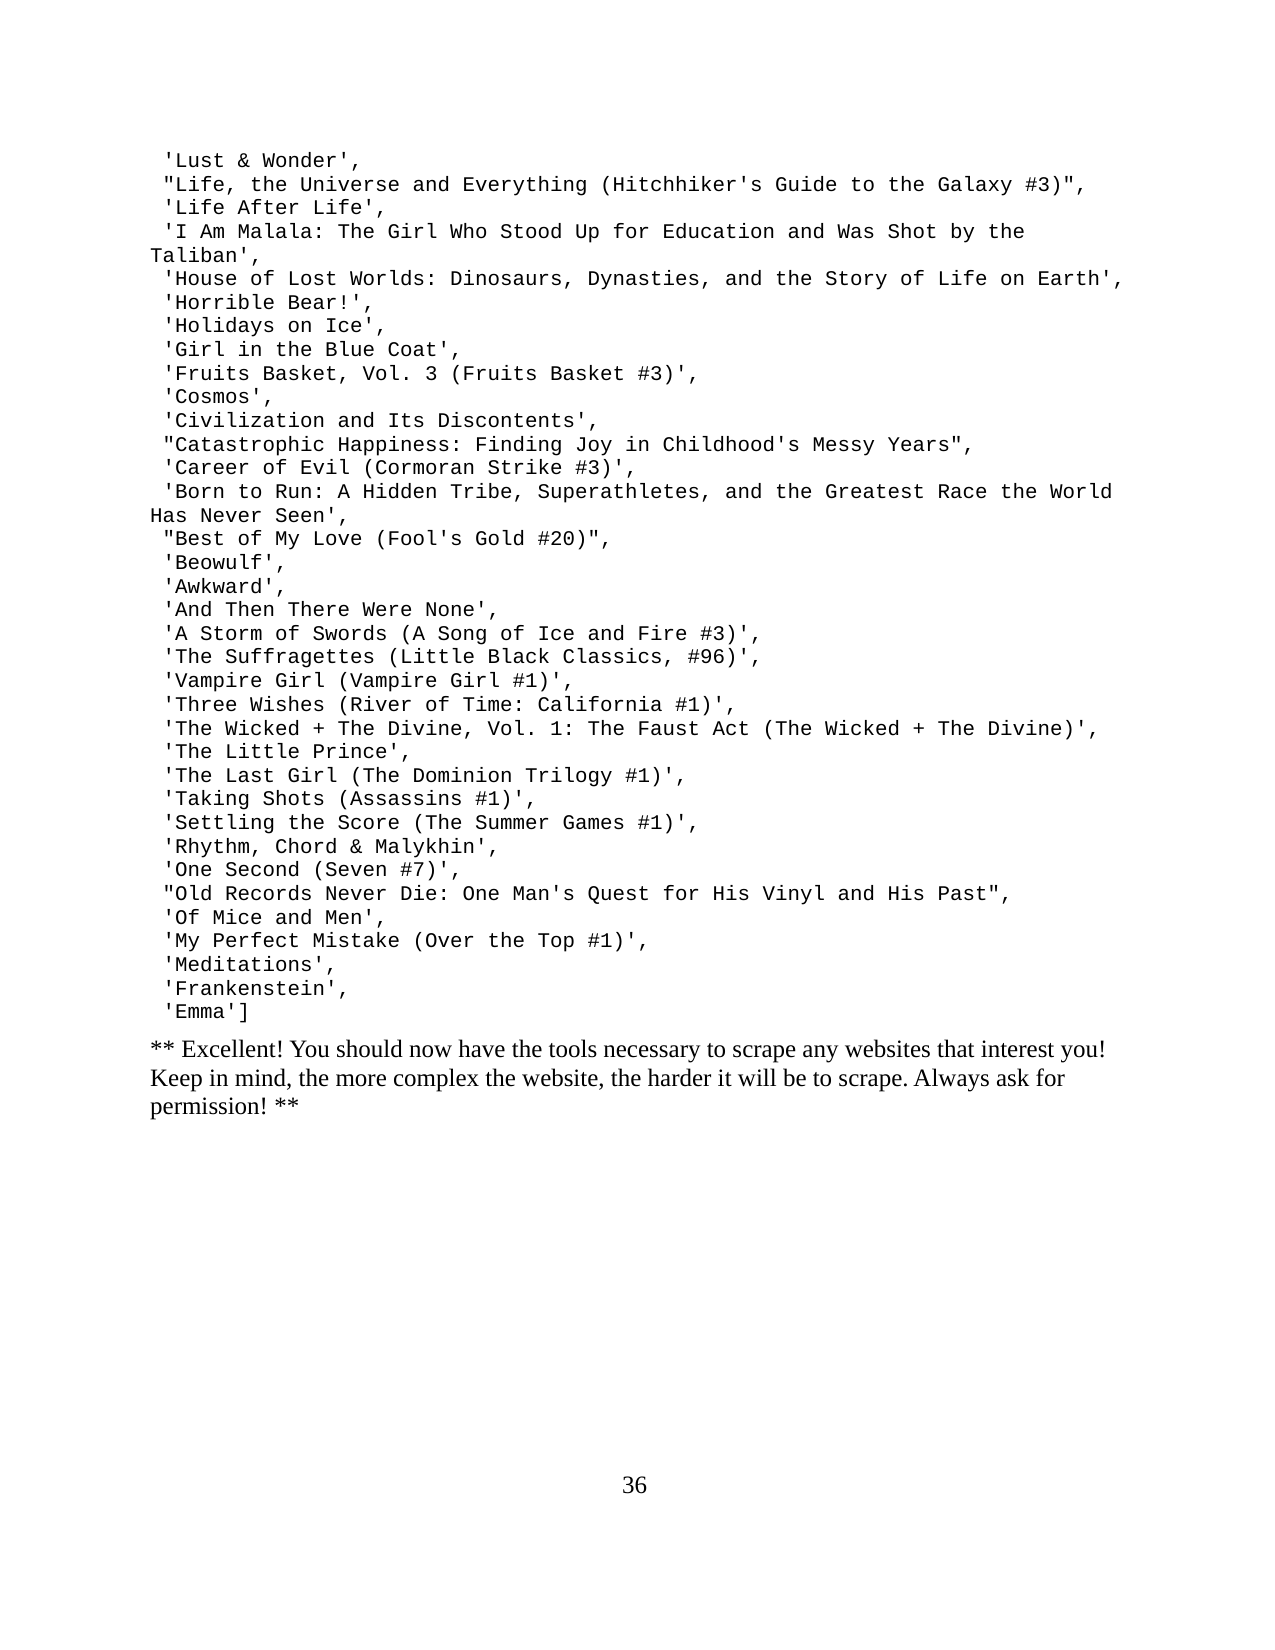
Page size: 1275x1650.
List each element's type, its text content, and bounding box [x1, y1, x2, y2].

text 'Life After Life', [150, 197, 1125, 221]
text 'Born to Run: A Hidden Tribe, Superathletes, and the Greatest Race the World Has Never Seen', [150, 481, 1125, 528]
text "Best of My Love (Fool's Gold #20)", [150, 528, 1125, 552]
text 'Fruits Basket, Vol. 3 (Fruits Basket #3)', [150, 363, 1125, 386]
text 'Horrible Bear!', [150, 292, 1125, 316]
text 'Taking Shots (Assassins #1)', [150, 788, 1125, 812]
text "Life, the Universe and Everything (Hitchhiker's Guide to the Galaxy #3)", [150, 174, 1125, 197]
text 'Frankenstein', [150, 978, 1125, 1001]
text 'And Then There Were None', [150, 599, 1125, 623]
text 'Three Wishes (River of Time: California #1)', [150, 694, 1125, 717]
text 'Rhythm, Chord & Malykhin', [150, 836, 1125, 859]
text 'Vampire Girl (Vampire Girl #1)', [150, 670, 1125, 694]
text ** Excellent! You should now have the tools necessary to scrape any websites that interest you! Keep in mind, the more complex the website, the harder it will be to scrape. Always ask for permission! ** [150, 1034, 1125, 1120]
text 'Lust & Wonder', [150, 150, 1125, 174]
text 'One Second (Seven #7)', [150, 859, 1125, 883]
text 'Emma'] [150, 1001, 1125, 1025]
text 'The Wicked + The Divine, Vol. 1: The Faust Act (The Wicked + The Divine)', [150, 717, 1125, 741]
text 'Career of Evil (Cormoran Strike #3)', [150, 457, 1125, 481]
text 'House of Lost Worlds: Dinosaurs, Dynasties, and the Story of Life on Earth', [150, 268, 1125, 292]
text 'The Little Prince', [150, 741, 1125, 765]
text 'Settling the Score (The Summer Games #1)', [150, 812, 1125, 836]
text 'I Am Malala: The Girl Who Stood Up for Education and Was Shot by the Taliban', [150, 221, 1125, 268]
text 'Awkward', [150, 576, 1125, 599]
text 'Of Mice and Men', [150, 907, 1125, 930]
text 'Holidays on Ice', [150, 316, 1125, 339]
text 'The Suffragettes (Little Black Classics, #96)', [150, 647, 1125, 670]
text 'Beowulf', [150, 552, 1125, 576]
text 'Civilization and Its Discontents', [150, 410, 1125, 434]
text 'Girl in the Blue Coat', [150, 339, 1125, 363]
text "Catastrophic Happiness: Finding Joy in Childhood's Messy Years", [150, 434, 1125, 457]
text "Old Records Never Die: One Man's Quest for His Vinyl and His Past", [150, 883, 1125, 907]
text 'A Storm of Swords (A Song of Ice and Fire #3)', [150, 623, 1125, 647]
text 'Cosmos', [150, 386, 1125, 410]
text 'Meditations', [150, 954, 1125, 978]
text 'The Last Girl (The Dominion Trilogy #1)', [150, 765, 1125, 788]
text 'My Perfect Mistake (Over the Top #1)', [150, 930, 1125, 954]
